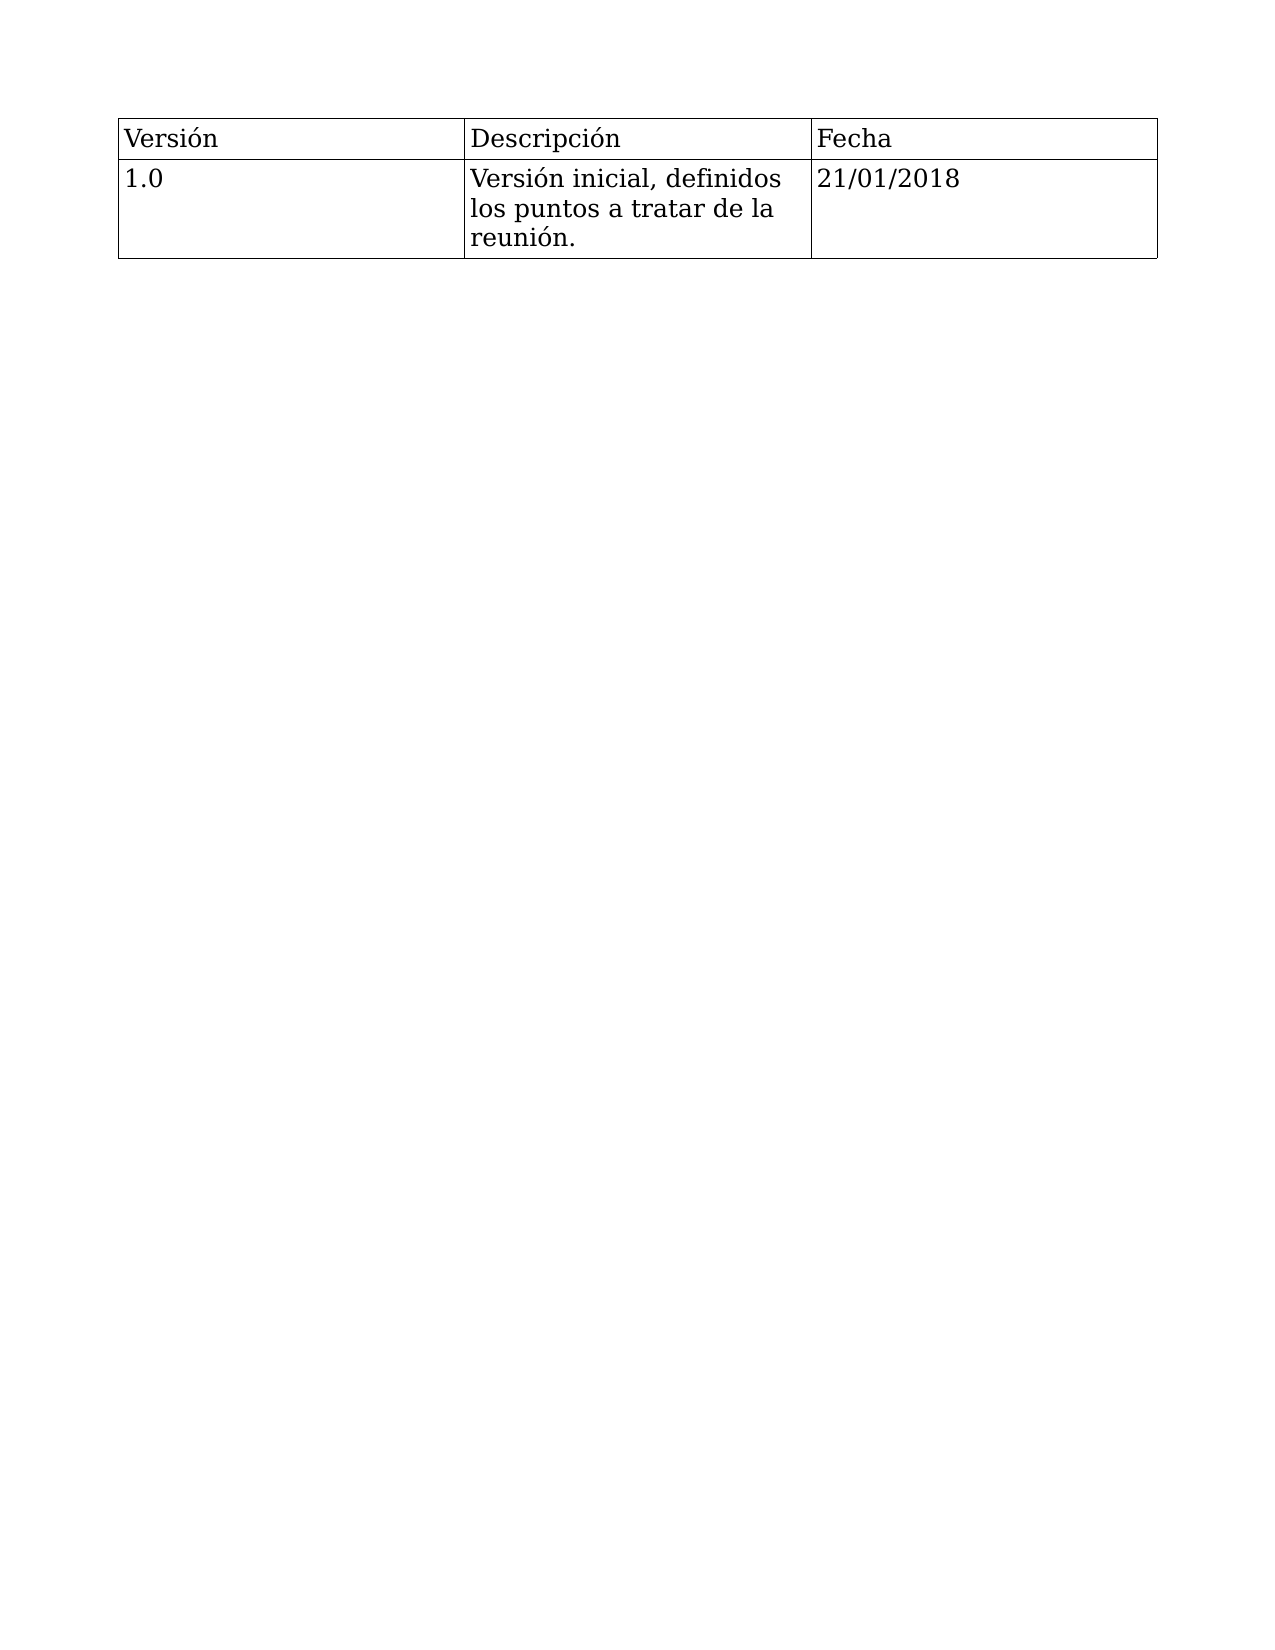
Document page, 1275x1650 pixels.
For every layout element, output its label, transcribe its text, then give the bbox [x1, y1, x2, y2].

table_cell 1.0 [119, 160, 464, 258]
table_header Versión [119, 119, 464, 159]
table_cell 21/01/2018 [812, 160, 1157, 258]
table_header Fecha [812, 119, 1157, 159]
table_header Descripción [465, 119, 811, 159]
table_cell Versión inicial, definidos los puntos a tratar de la reunión. [465, 160, 811, 258]
